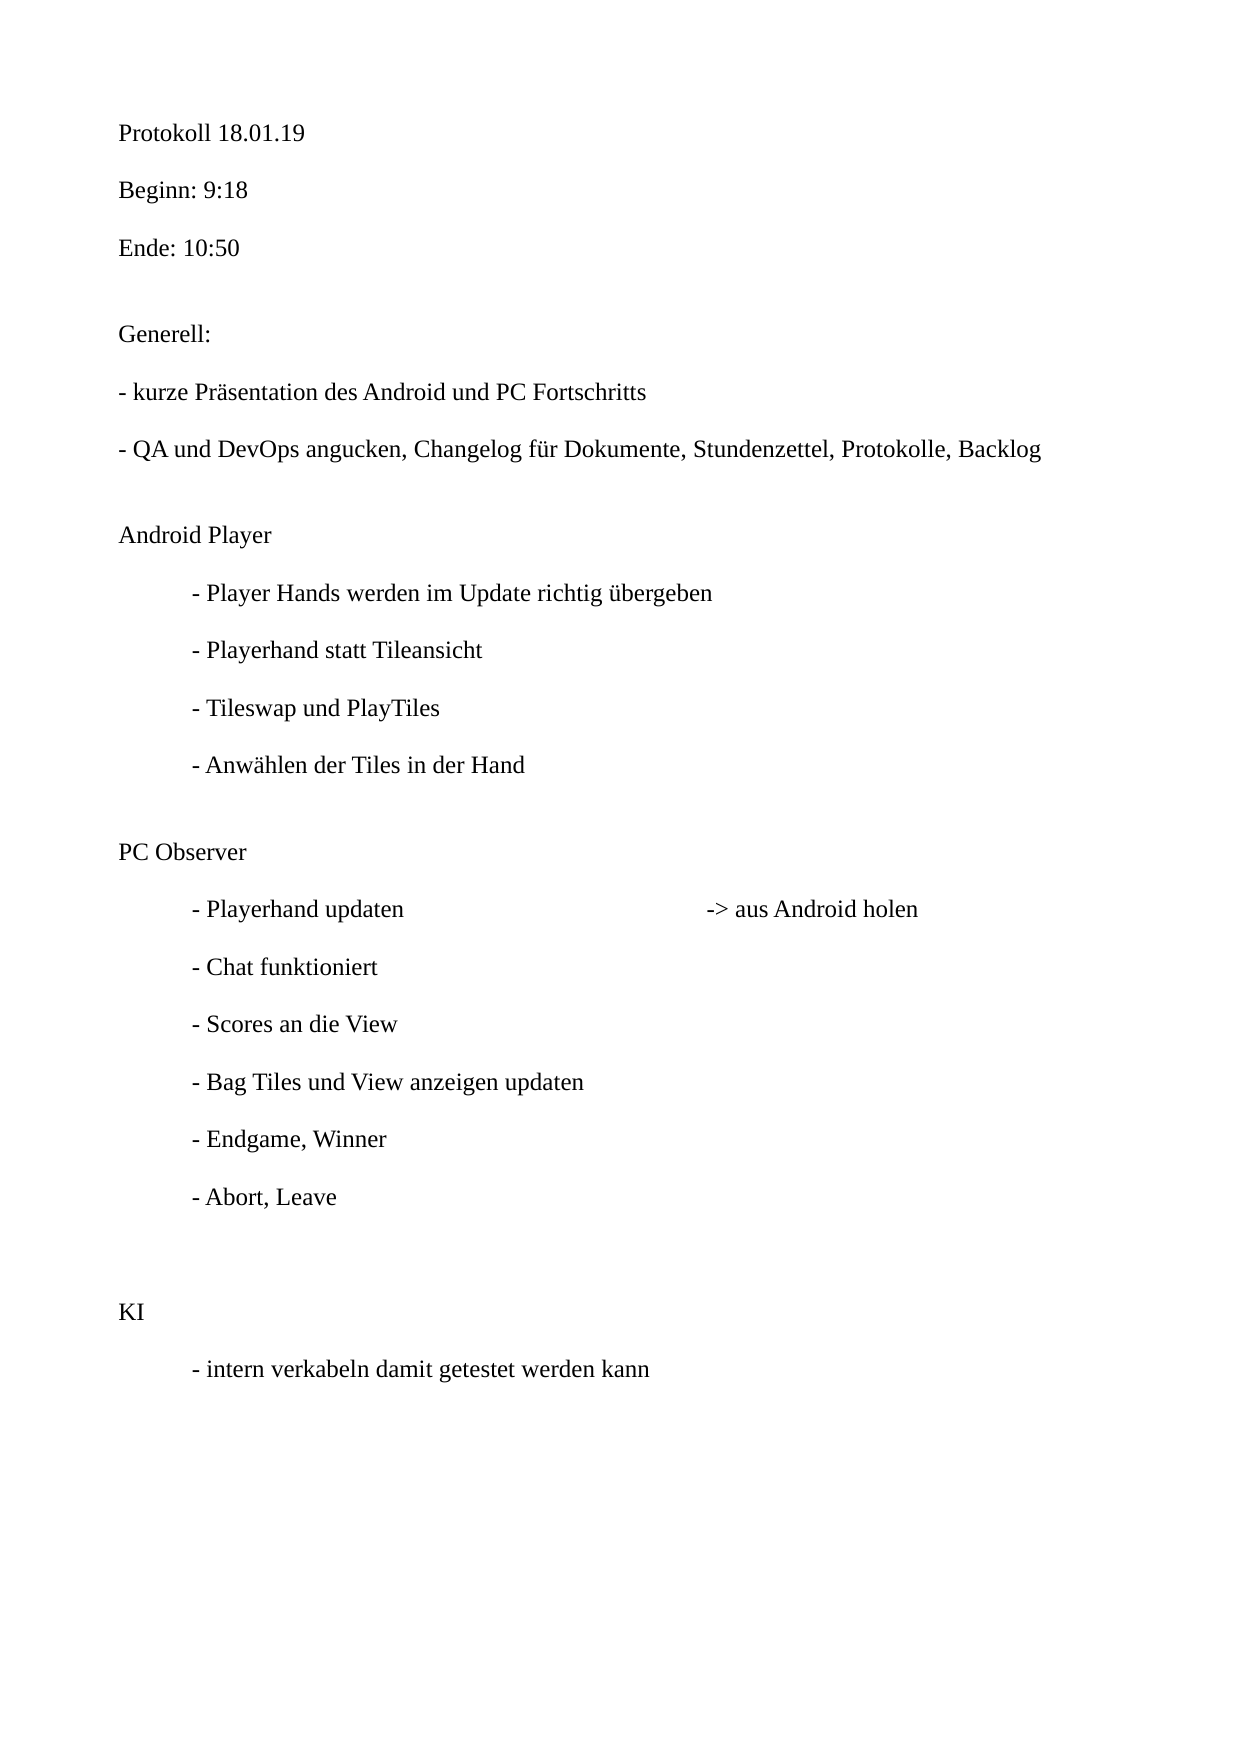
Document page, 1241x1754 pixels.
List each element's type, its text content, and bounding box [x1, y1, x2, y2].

text Ende: 10:50 [118, 233, 1122, 262]
text Android Player [118, 521, 1122, 549]
text - Scores an die View [118, 1009, 1122, 1038]
text Protokoll 18.01.19 [118, 118, 1122, 147]
text - Endgame, Winner [118, 1124, 1122, 1153]
text - Playerhand statt Tileansicht [118, 636, 1122, 664]
text Generell: [118, 319, 1122, 348]
text - Anwählen der Tiles in der Hand [118, 751, 1122, 779]
text - Chat funktioniert [118, 952, 1122, 981]
text - Bag Tiles und View anzeigen updaten [118, 1067, 1122, 1096]
text Beginn: 9:18 [118, 176, 1122, 204]
text PC Observer [118, 837, 1122, 866]
text - Player Hands werden im Update richtig übergeben [118, 578, 1122, 607]
text - Playerhand updaten -> aus Android holen [118, 894, 1122, 923]
text - Abort, Leave [118, 1182, 1122, 1211]
text - Tileswap und PlayTiles [118, 693, 1122, 722]
text - QA und DevOps angucken, Changelog für Dokumente, Stundenzettel, Protokolle, Backlog [118, 434, 1122, 463]
text - intern verkabeln damit getestet werden kann [118, 1354, 1122, 1383]
text - kurze Präsentation des Android und PC Fortschritts [118, 377, 1122, 406]
text KI [118, 1297, 1122, 1326]
